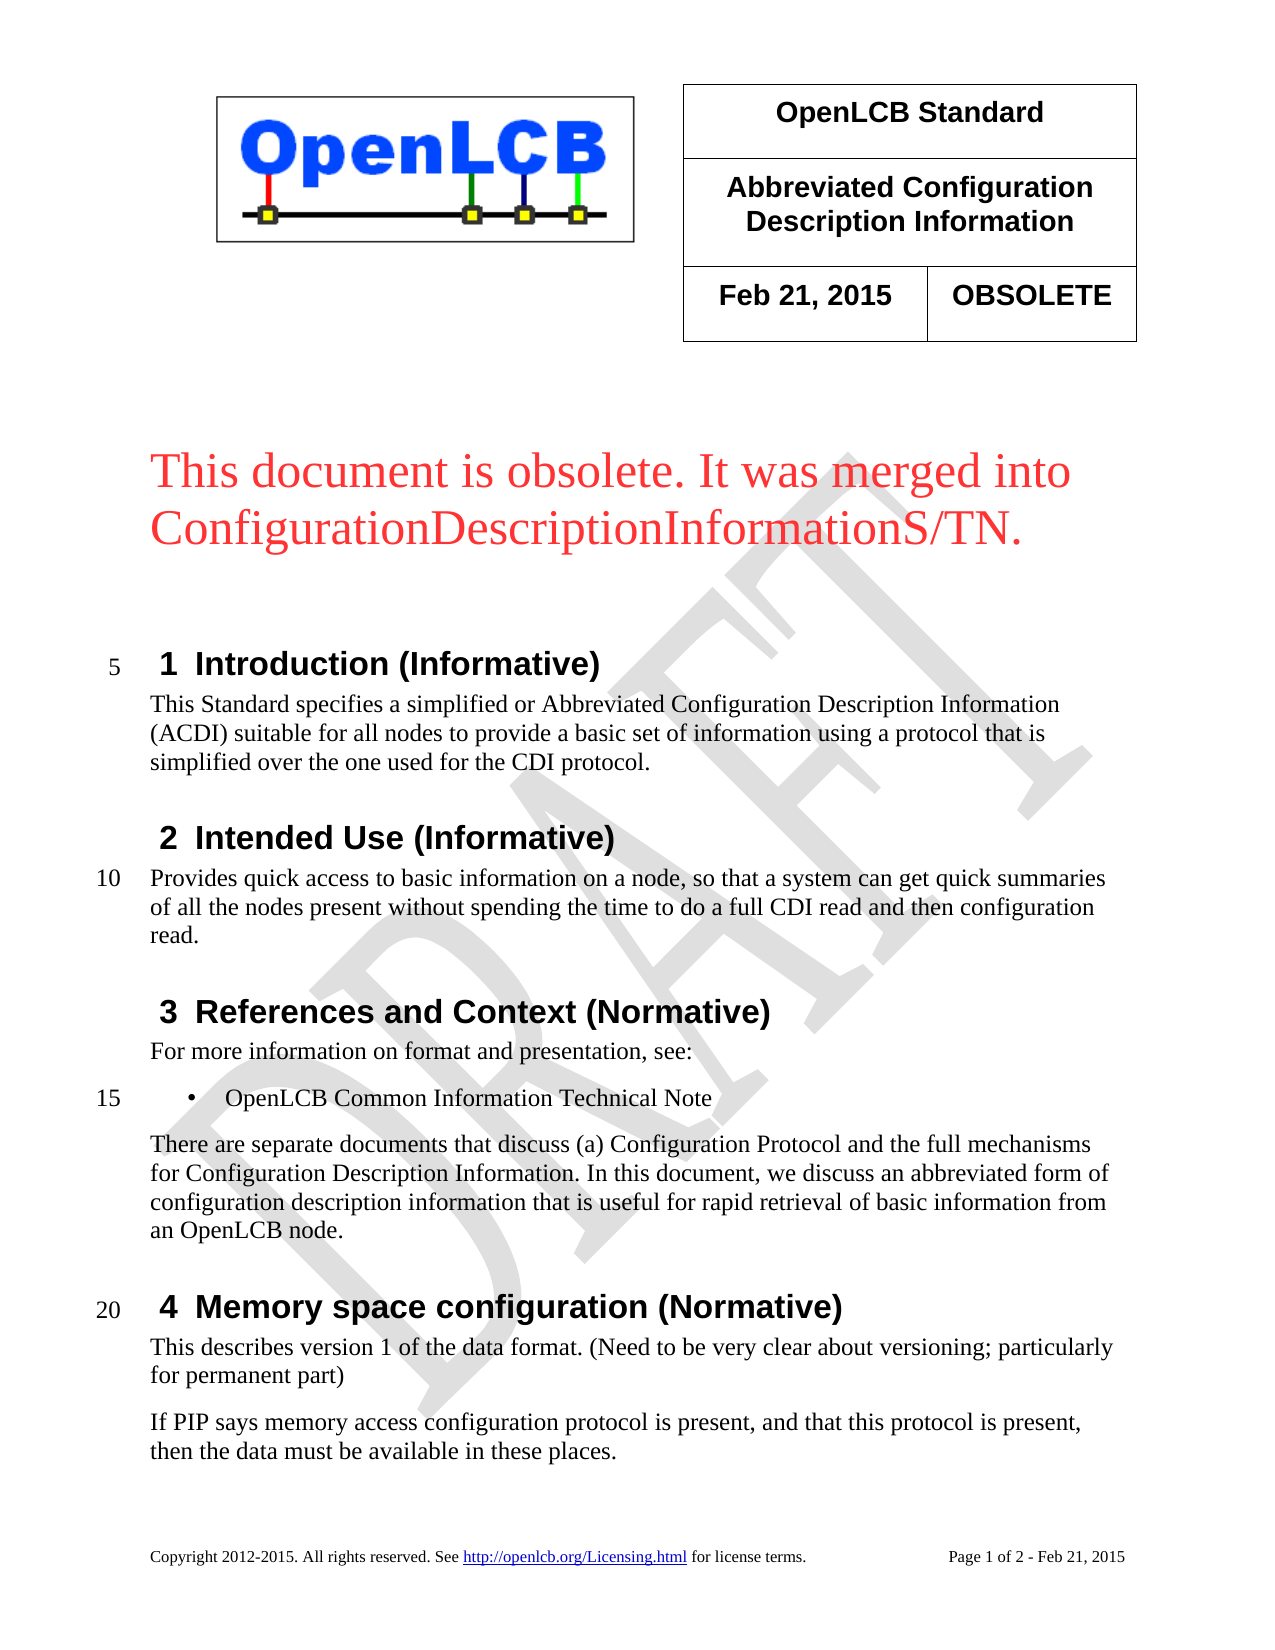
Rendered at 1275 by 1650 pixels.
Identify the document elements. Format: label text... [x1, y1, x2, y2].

text Provides quick access to basic information on a node, so that a system can get quick summaries of all the nodes present without spending the time to do a full CDI read and then configuration read. [856, 863, 1125, 949]
subtitle Memory space configuration (Normative) [373, 1287, 494, 1326]
text For more information on format and presentation, see: [150, 1036, 418, 1065]
text Provides quick access to basic information on a node, so that a system can get quick summaries of all the nodes present without spending the time to do a full CDI read and then configuration read. [582, 863, 701, 949]
list OpenLCB Common Information Technical Note [738, 1083, 1125, 1112]
list OpenLCB Common Information Technical Note [226, 1087, 345, 1112]
text There are separate documents that discuss (a) Configuration Protocol and the full mechanisms for Configuration Description Information. In this document, we discuss an abbreviated form of configuration description information that is useful for rapid retrieval of basic information from an OpenLCB node. [418, 1129, 584, 1244]
subtitle Intended Use (Informative) [150, 818, 558, 857]
text This Standard specifies a simplified or Abbreviated Configuration Description Information (ACDI) suitable for all nodes to provide a basic set of information using a protocol that is simplified over the one used for the CDI protocol. [983, 689, 1125, 775]
text This Standard specifies a simplified or Abbreviated Configuration Description Information (ACDI) suitable for all nodes to provide a basic set of information using a protocol that is simplified over the one used for the CDI protocol. [150, 689, 724, 775]
text Provides quick access to basic information on a node, so that a system can get quick summaries of all the nodes present without spending the time to do a full CDI read and then configuration read. [150, 863, 621, 949]
text If PIP says memory access configuration protocol is present, and that this protocol is present, then the data must be available in these places. [150, 1407, 1125, 1464]
picture [216, 95, 636, 244]
text For more information on format and presentation, see: [543, 1036, 701, 1065]
subtitle References and Context (Normative) [150, 992, 383, 1030]
text There are separate documents that discuss (a) Configuration Protocol and the full mechanisms for Configuration Description Information. In this document, we discuss an abbreviated form of configuration description information that is useful for rapid retrieval of basic information from an OpenLCB node. [150, 1137, 286, 1244]
subtitle References and Context (Normative) [672, 992, 816, 1030]
list OpenLCB Common Information Technical Note [502, 1083, 585, 1112]
text There are separate documents that discuss (a) Configuration Protocol and the full mechanisms for Configuration Description Information. In this document, we discuss an abbreviated form of configuration description information that is useful for rapid retrieval of basic information from an OpenLCB node. [215, 1129, 474, 1244]
subtitle Intended Use (Informative) [551, 818, 610, 857]
list OpenLCB Common Information Technical Note [362, 1083, 465, 1112]
text For more information on format and presentation, see: [702, 1036, 1125, 1065]
subtitle References and Context (Normative) [388, 992, 514, 1030]
subtitle Intended Use (Informative) [609, 818, 806, 857]
subtitle Memory space configuration (Normative) [516, 1287, 1125, 1326]
subtitle [665, 644, 933, 683]
subtitle References and Context (Normative) [820, 992, 1125, 1030]
subtitle References and Context (Normative) [528, 992, 677, 1030]
subtitle Memory space configuration (Normative) [150, 1287, 368, 1326]
text There are separate documents that discuss (a) Configuration Protocol and the full mechanisms for Configuration Description Information. In this document, we discuss an abbreviated form of configuration description information that is useful for rapid retrieval of basic information from an OpenLCB node. [525, 1129, 1125, 1244]
list OpenLCB Common Information Technical Note [599, 1083, 721, 1112]
text This Standard specifies a simplified or Abbreviated Configuration Description Information (ACDI) suitable for all nodes to provide a basic set of information using a protocol that is simplified over the one used for the CDI protocol. [682, 689, 1025, 775]
text This describes version 1 of the data format. (Need to be very clear about versioning; particularly for permanent part) [150, 1332, 429, 1389]
text This describes version 1 of the data format. (Need to be very clear about versioning; particularly for permanent part) [462, 1332, 1125, 1389]
subtitle Introduction (Informative) [150, 644, 654, 683]
text Provides quick access to basic information on a node, so that a system can get quick summaries of all the nodes present without spending the time to do a full CDI read and then configuration read. [675, 863, 882, 949]
text This document is obsolete. It was merged into ConfigurationDescriptionInformationS/TN. [150, 440, 1125, 555]
subtitle [938, 644, 1125, 683]
text For more information on format and presentation, see: [432, 1036, 515, 1065]
subtitle Intended Use (Informative) [811, 818, 1125, 857]
